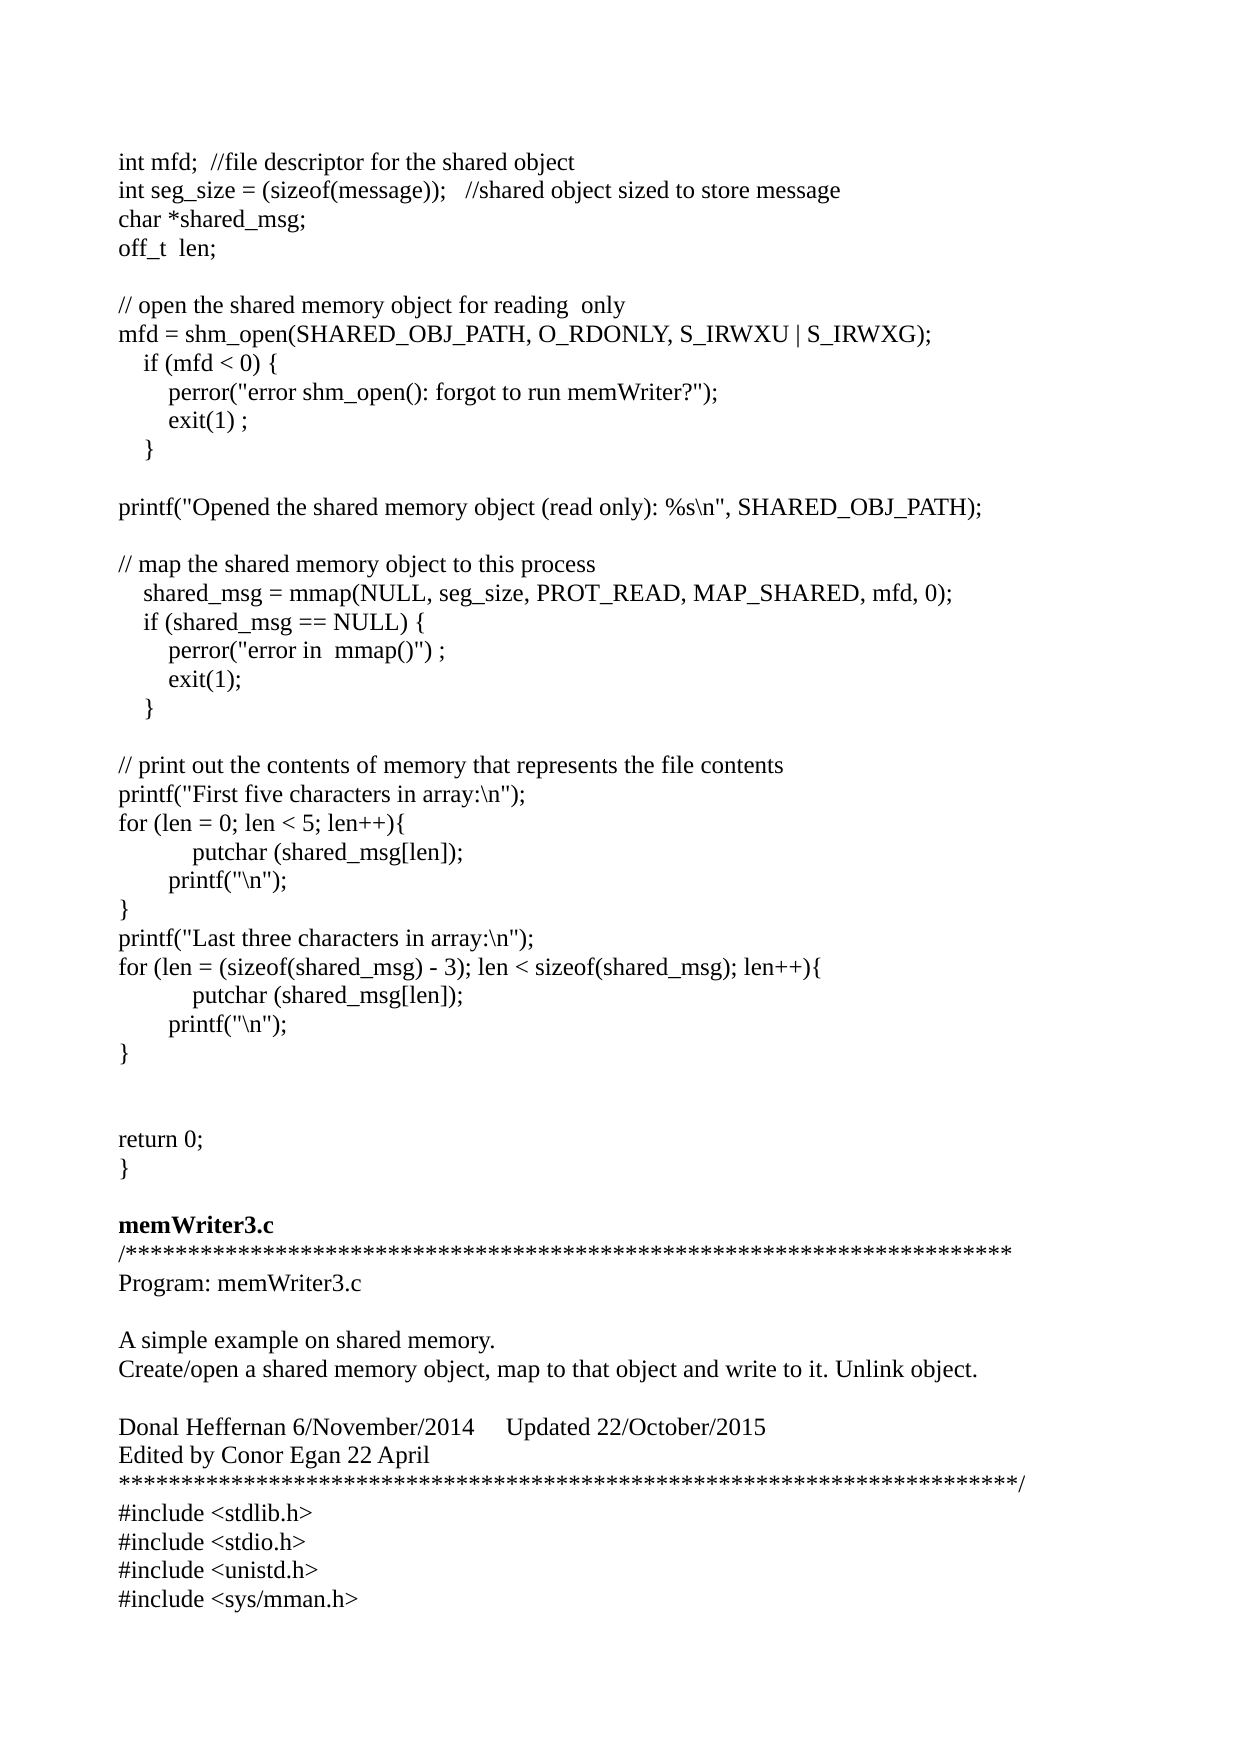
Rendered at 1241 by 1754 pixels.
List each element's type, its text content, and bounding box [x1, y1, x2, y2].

text exit(1); [118, 664, 1122, 693]
text shared_msg = mmap(NULL, seg_size, PROT_READ, MAP_SHARED, mfd, 0); [118, 578, 1122, 607]
text Edited by Conor Egan 22 April [118, 1441, 1122, 1469]
text // open the shared memory object for reading only [118, 291, 1122, 319]
text #include <sys/mman.h> [118, 1584, 1122, 1613]
text Donal Heffernan 6/November/2014 Updated 22/October/2015 [118, 1412, 1122, 1441]
text #include <stdlib.h> [118, 1498, 1122, 1527]
text char *shared_msg; [118, 204, 1122, 233]
text #include <unistd.h> [118, 1556, 1122, 1584]
text if (mfd < 0) { [118, 348, 1122, 377]
text Program: memWriter3.c [118, 1268, 1122, 1297]
text putchar (shared_msg[len]); [118, 837, 1122, 866]
text Create/open a shared memory object, map to that object and write to it. Unlink object. [118, 1354, 1122, 1383]
text if (shared_msg == NULL) { [118, 607, 1122, 636]
text printf("\n"); [118, 866, 1122, 894]
text int seg_size = (sizeof(message)); //shared object sized to store message [118, 176, 1122, 204]
text } [118, 693, 1122, 722]
text #include <stdio.h> [118, 1527, 1122, 1556]
text for (len = (sizeof(shared_msg) - 3); len < sizeof(shared_msg); len++){ [118, 952, 1122, 981]
text // print out the contents of memory that represents the file contents [118, 751, 1122, 779]
text off_t len; [118, 233, 1122, 262]
text printf("Last three characters in array:\n"); [118, 923, 1122, 952]
text exit(1) ; [118, 406, 1122, 434]
text putchar (shared_msg[len]); [118, 981, 1122, 1009]
text /*********************************************************************** [118, 1239, 1122, 1268]
text printf("Opened the shared memory object (read only): %s\n", SHARED_OBJ_PATH); [118, 492, 1122, 521]
text } [118, 434, 1122, 463]
text } [118, 894, 1122, 923]
text } [118, 1038, 1122, 1067]
text int mfd; //file descriptor for the shared object [118, 147, 1122, 176]
text A simple example on shared memory. [118, 1326, 1122, 1354]
text mfd = shm_open(SHARED_OBJ_PATH, O_RDONLY, S_IRWXU | S_IRWXG); [118, 319, 1122, 348]
text printf("First five characters in array:\n"); [118, 779, 1122, 808]
text perror("error in mmap()") ; [118, 636, 1122, 664]
text return 0; [118, 1124, 1122, 1153]
text for (len = 0; len < 5; len++){ [118, 808, 1122, 837]
text } [118, 1153, 1122, 1182]
text printf("\n"); [118, 1009, 1122, 1038]
text // map the shared memory object to this process [118, 549, 1122, 578]
text ************************************************************************/ [118, 1469, 1122, 1498]
text perror("error shm_open(): forgot to run memWriter?"); [118, 377, 1122, 406]
text memWriter3.c [118, 1211, 1122, 1239]
